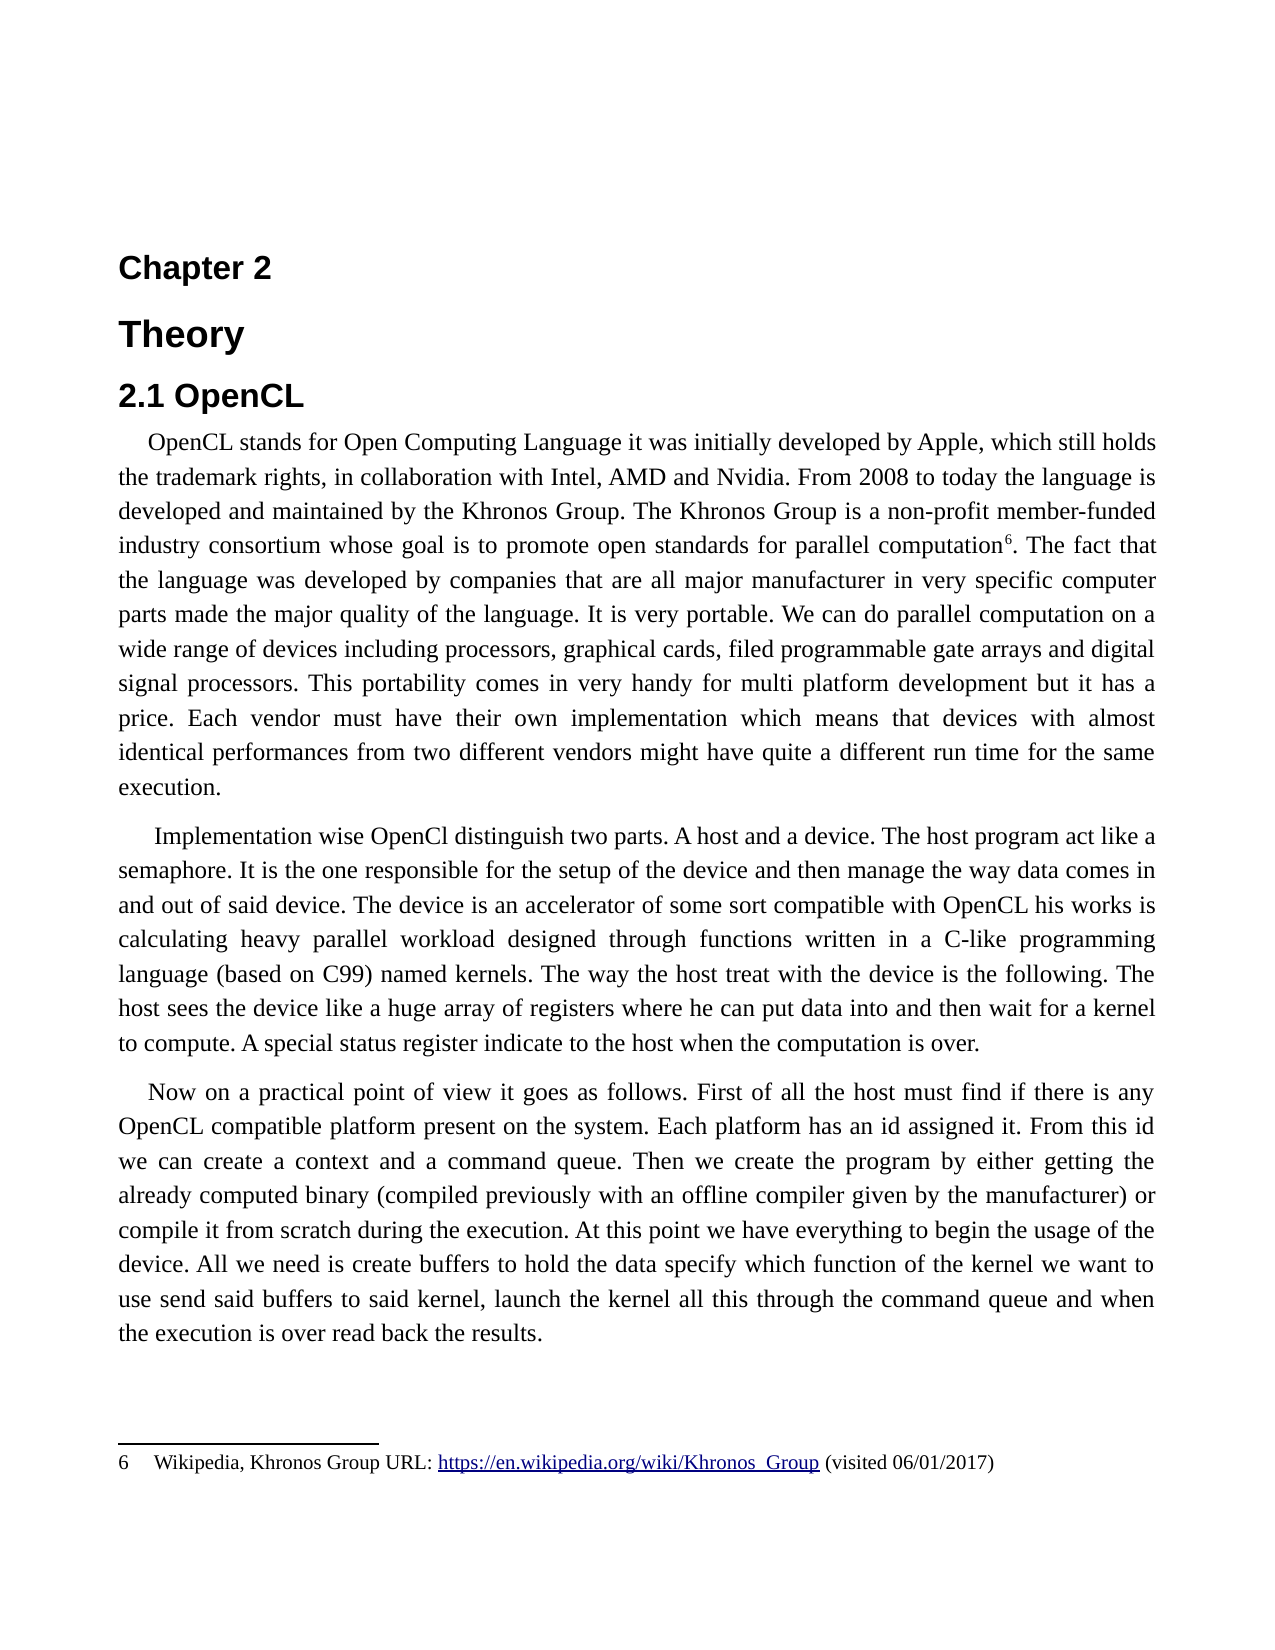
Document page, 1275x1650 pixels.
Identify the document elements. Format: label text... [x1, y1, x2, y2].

text Now on a practical point of view it goes as follows. First of all the host must find if there is any OpenCL compatible platform present on the system. Each platform has an id assigned it. From this id we can create a context and a command queue. Then we create the program by either getting the already computed binary (compiled previously with an offline compiler given by the manufacturer) or compile it from scratch during the execution. At this point we have everything to begin the usage of the device. All we need is create buffers to hold the data specify which function of the kernel we want to use send said buffers to said kernel, launch the kernel all this through the command queue and when the execution is over read back the results. [118, 1077, 1157, 1347]
subtitle Chapter 2 [118, 248, 1157, 287]
text Implementation wise OpenCl distinguish two parts. A host and a device. The host program act like a semaphore. It is the one responsible for the setup of the device and then manage the way data comes in and out of said device. The device is an accelerator of some sort compatible with OpenCL his works is calculating heavy parallel workload designed through functions written in a C-like programming language (based on C99) named kernels. The way the host treat with the device is the following. The host sees the device like a huge array of registers where he can put data into and then wait for a kernel to compute. A special status register indicate to the host when the computation is over. [118, 821, 1157, 1057]
text OpenCL stands for Open Computing Language it was initially developed by Apple, which still holds the trademark rights, in collaboration with Intel, AMD and Nvidia. From 2008 to today the language is developed and maintained by the Khronos Group. The Khronos Group is a non-profit member-funded industry consortium whose goal is to promote open standards for parallel computation. The fact that the language was developed by companies that are all major manufacturer in very specific computer parts made the major quality of the language. It is very portable. We can do parallel computation on a wide range of devices including processors, graphical cards, filed programmable gate arrays and digital signal processors. This portability comes in very handy for multi platform development but it has a price. Each vendor must have their own implementation which means that devices with almost identical performances from two different vendors might have quite a different run time for the same execution. [118, 427, 1157, 801]
subtitle Theory [118, 312, 1157, 355]
subtitle 2.1 OpenCL [118, 376, 1157, 415]
text Wikipedia, Khronos Group URL: https://en.wikipedia.org/wiki/Khronos_Group (visited 06/01/2017) [118, 1449, 1157, 1474]
